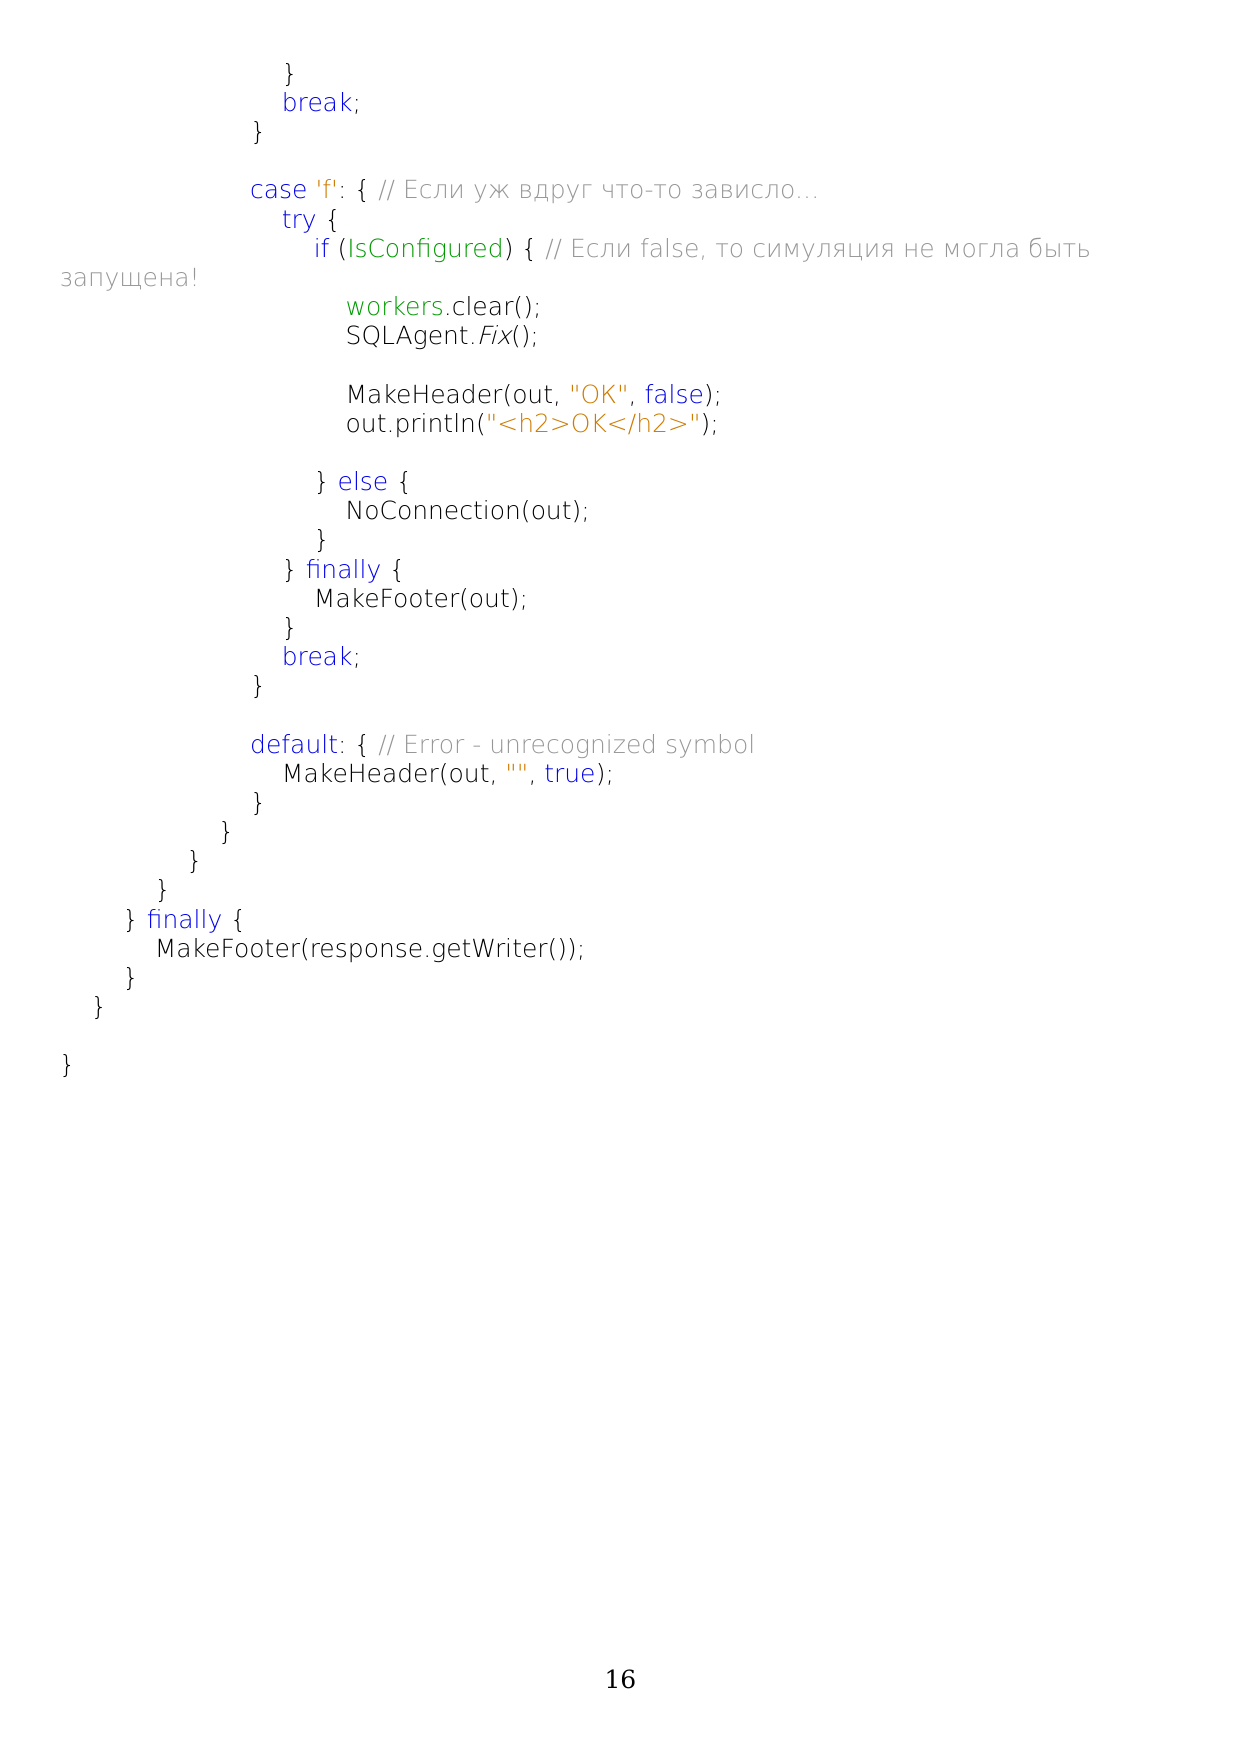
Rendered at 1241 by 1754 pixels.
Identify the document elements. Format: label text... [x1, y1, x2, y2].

text break; [59, 642, 1181, 672]
text MakeHeader(out, "", true); [59, 759, 1181, 788]
text } [59, 59, 1181, 88]
text default: { // Error - unrecognized symbol [59, 730, 1181, 759]
text case 'f': { // Если уж вдруг что-то зависло... [59, 176, 1181, 205]
text } finally { [59, 555, 1181, 584]
text } [59, 1051, 1181, 1080]
text } else { [59, 467, 1181, 497]
text } [59, 963, 1181, 992]
text MakeFooter(out); [59, 584, 1181, 613]
text MakeHeader(out, "ОК", false); [59, 380, 1181, 409]
text } [59, 672, 1181, 701]
text } [59, 788, 1181, 817]
text NoConnection(out); [59, 497, 1181, 526]
text } [59, 847, 1181, 876]
text SQLAgent.Fix(); [59, 322, 1181, 351]
text } [59, 992, 1181, 1022]
text } [59, 117, 1181, 147]
text } [59, 876, 1181, 905]
text } [59, 613, 1181, 642]
text break; [59, 88, 1181, 117]
text } finally { [59, 905, 1181, 934]
text out.println("<h2>OK</h2>"); [59, 409, 1181, 438]
text } [59, 526, 1181, 555]
text try { [59, 205, 1181, 234]
text } [59, 817, 1181, 847]
text MakeFooter(response.getWriter()); [59, 934, 1181, 963]
text if (IsConfigured) { // Если false, то симуляция не могла быть запущена! [59, 234, 1181, 292]
text workers.clear(); [59, 292, 1181, 322]
